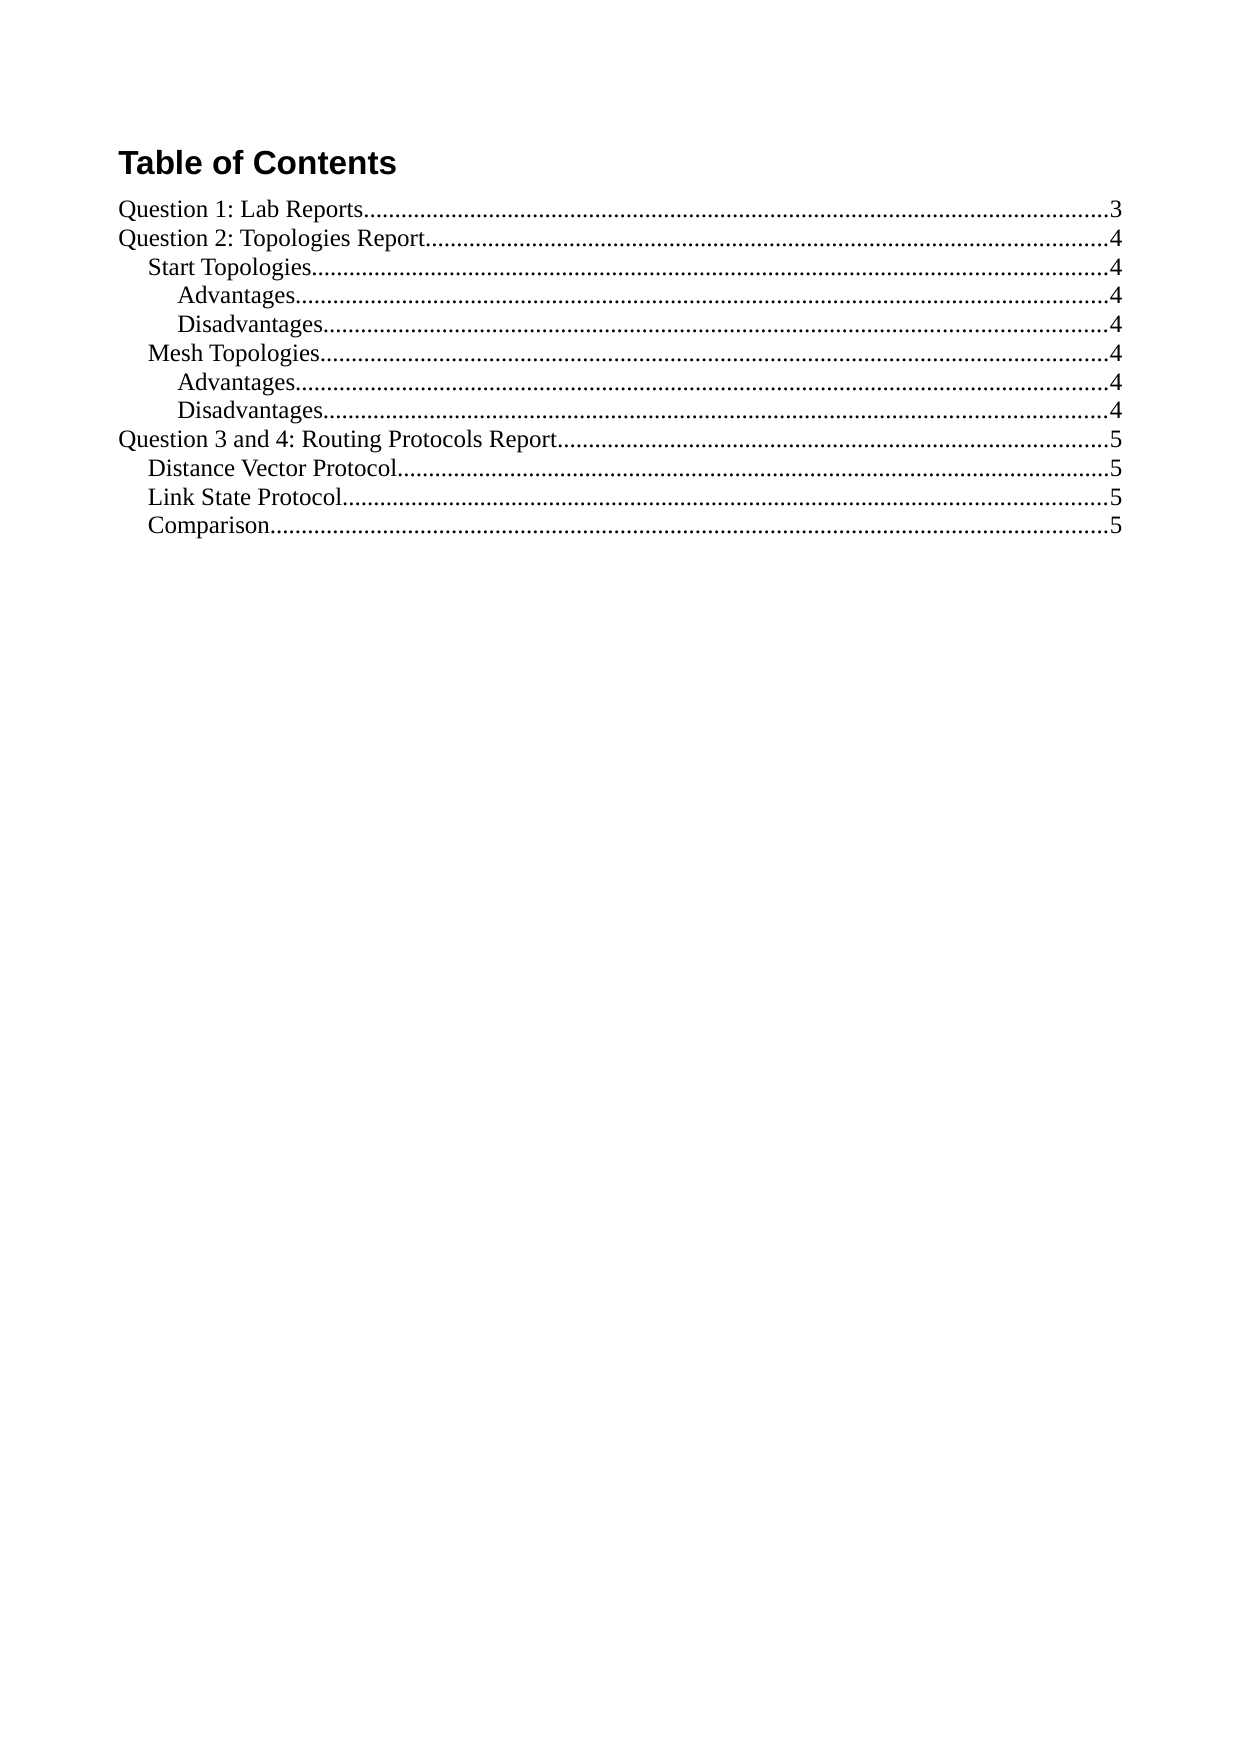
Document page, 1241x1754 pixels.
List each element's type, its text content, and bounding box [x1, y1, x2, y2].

text Question 3 and 4: Routing Protocols Report 5 [118, 424, 1122, 453]
text Link State Protocol 5 [148, 482, 1122, 510]
text Distance Vector Protocol 5 [148, 453, 1122, 482]
text Question 1: Lab Reports 3 [118, 194, 1122, 223]
text Question 2: Topologies Report 4 [118, 223, 1122, 252]
subtitle Table of Contents [118, 143, 1122, 182]
text Disadvantages 4 [177, 309, 1122, 338]
text Comparison 5 [148, 510, 1122, 539]
text Disadvantages 4 [177, 395, 1122, 424]
text Mesh Topologies 4 [148, 338, 1122, 367]
text Advantages 4 [177, 367, 1122, 395]
text Advantages 4 [177, 280, 1122, 309]
text Start Topologies 4 [148, 252, 1122, 280]
